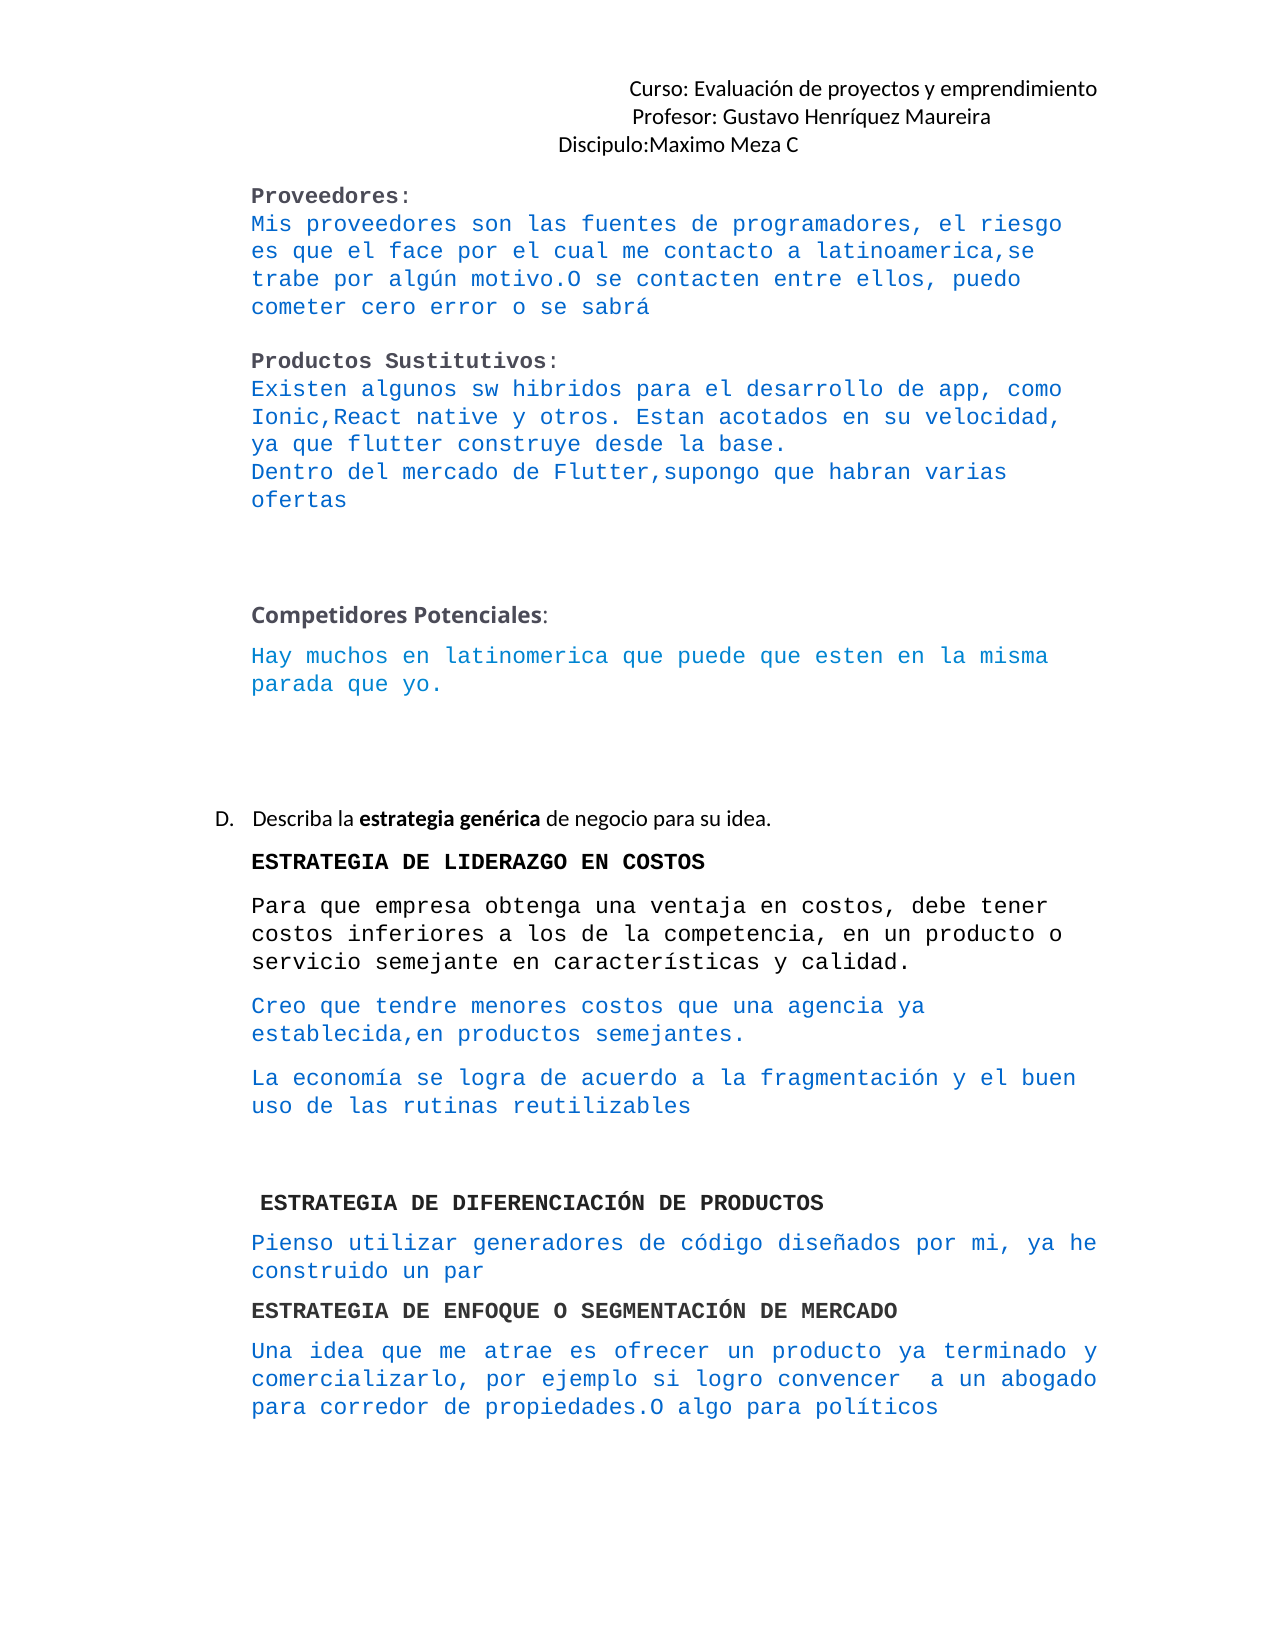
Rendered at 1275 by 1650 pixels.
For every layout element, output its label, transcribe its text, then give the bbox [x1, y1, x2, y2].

list Dentro del mercado de Flutter,supongo que habran varias ofertas [177, 461, 1098, 514]
text Pienso utilizar generadores de código diseñados por mi, ya he construido un par [251, 1232, 1098, 1285]
text Para que empresa obtenga una ventaja en costos, debe tener costos inferiores a los de la competencia, en un producto o servicio semejante en características y calidad. [177, 895, 1098, 976]
list Describa la estrategia genérica de negocio para su idea. [215, 804, 1098, 832]
text ESTRATEGIA DE LIDERAZGO EN COSTOS [177, 850, 1098, 876]
list Productos Sustitutivos: [177, 350, 1098, 376]
list Competidores Potenciales: [177, 599, 1098, 629]
text ESTRATEGIA DE ENFOQUE O SEGMENTACIÓN DE MERCADO [251, 1299, 1098, 1325]
text Creo que tendre menores costos que una agencia ya establecida,en productos semejantes. [251, 994, 1098, 1048]
list Proveedores: [177, 185, 1098, 210]
list Hay muchos en latinomerica que puede que esten en la misma parada que yo. [177, 644, 1098, 698]
list Mis proveedores son las fuentes de programadores, el riesgo es que el face por el cual me contacto a latinoamerica,se trabe por algún motivo.O se contacten entre ellos, puedo cometer cero error o se sabrá [177, 212, 1098, 321]
list Existen algunos sw hibridos para el desarrollo de app, como Ionic,React native y otros. Estan acotados en su velocidad, ya que flutter construye desde la base. [177, 377, 1098, 459]
text Una idea que me atrae es ofrecer un producto ya terminado y comercializarlo, por ejemplo si logro convencer a un abogado para corredor de propiedades.O algo para políticos [251, 1340, 1098, 1421]
text La economía se logra de acuerdo a la fragmentación y el buen uso de las rutinas reutilizables [251, 1067, 1098, 1120]
subtitle ESTRATEGIA DE DIFERENCIACIÓN DE PRODUCTOS [177, 1191, 1098, 1217]
